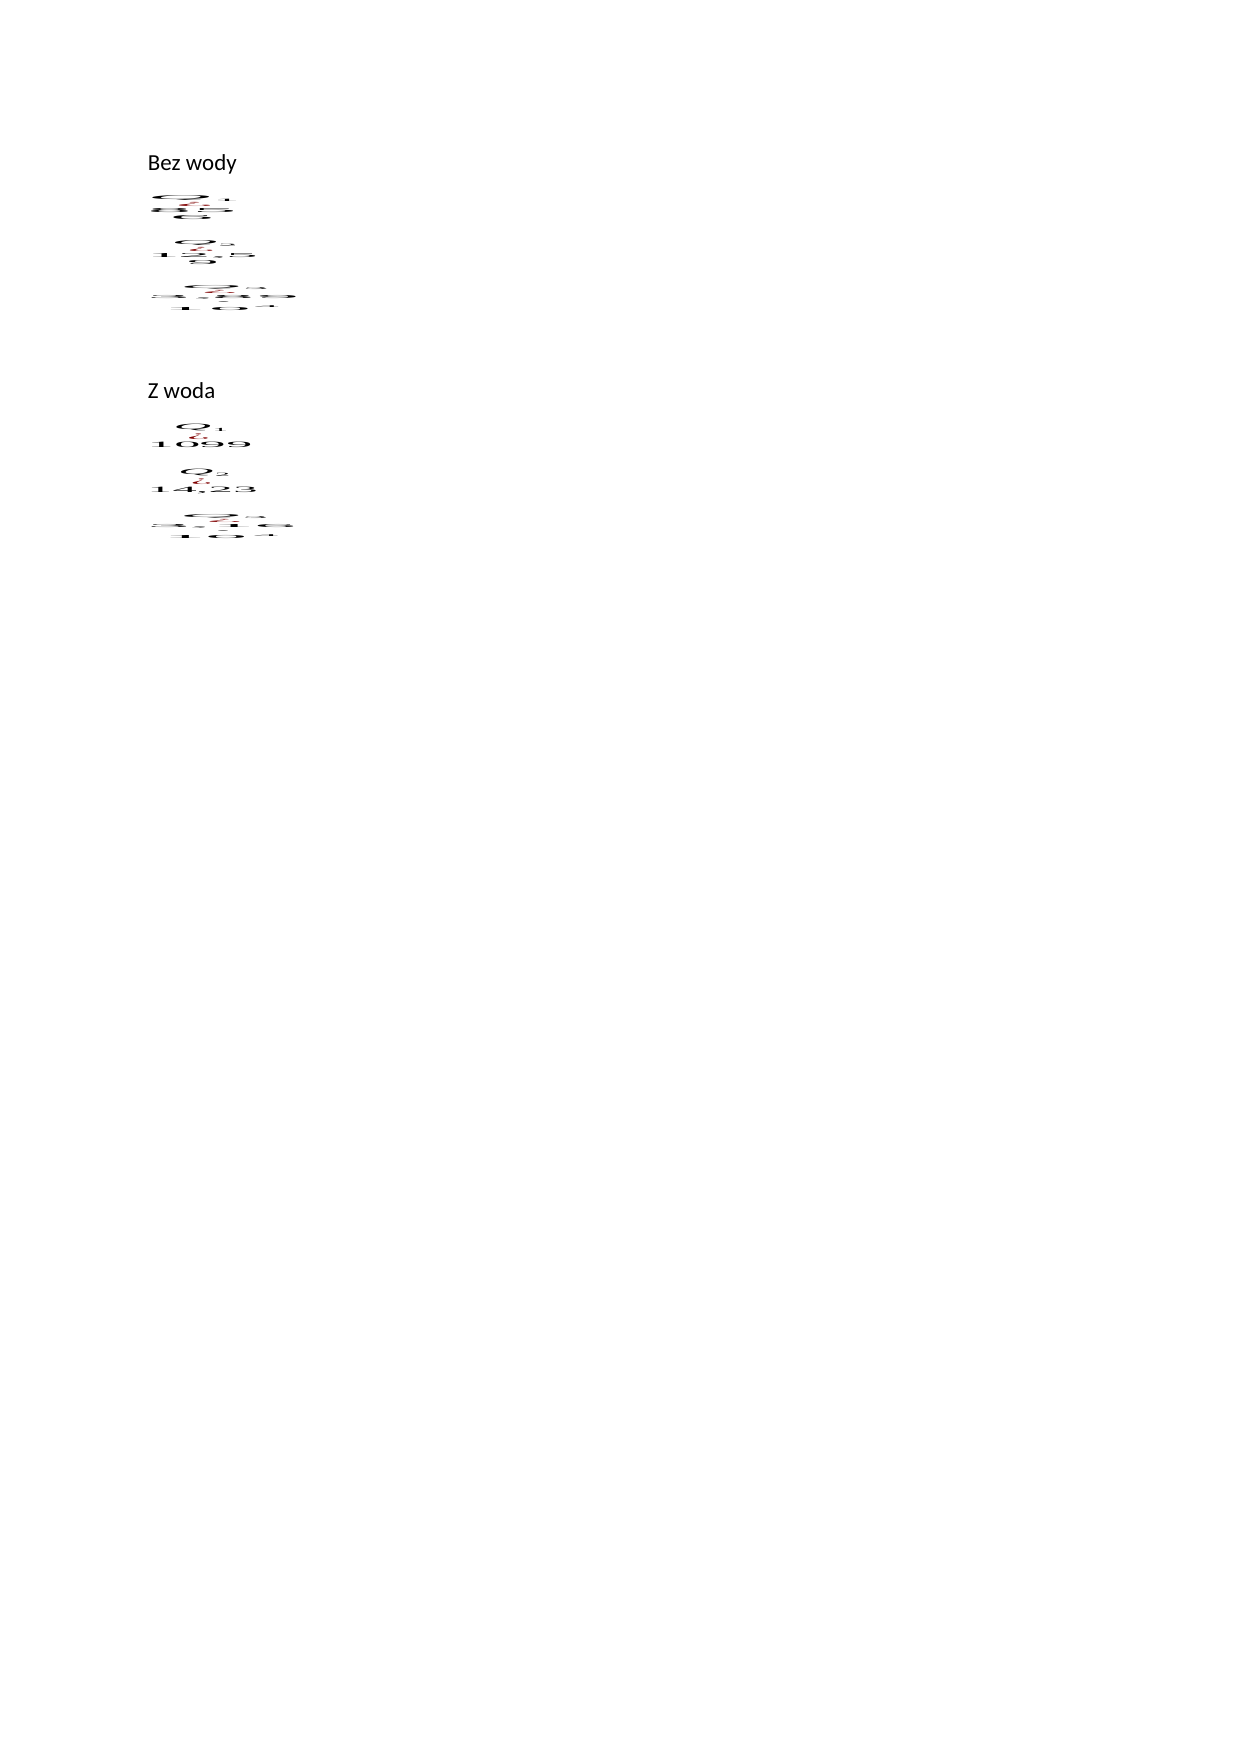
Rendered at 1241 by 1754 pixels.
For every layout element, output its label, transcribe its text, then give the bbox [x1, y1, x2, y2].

text Bez wody [148, 148, 1093, 176]
text Z woda [148, 376, 1093, 404]
